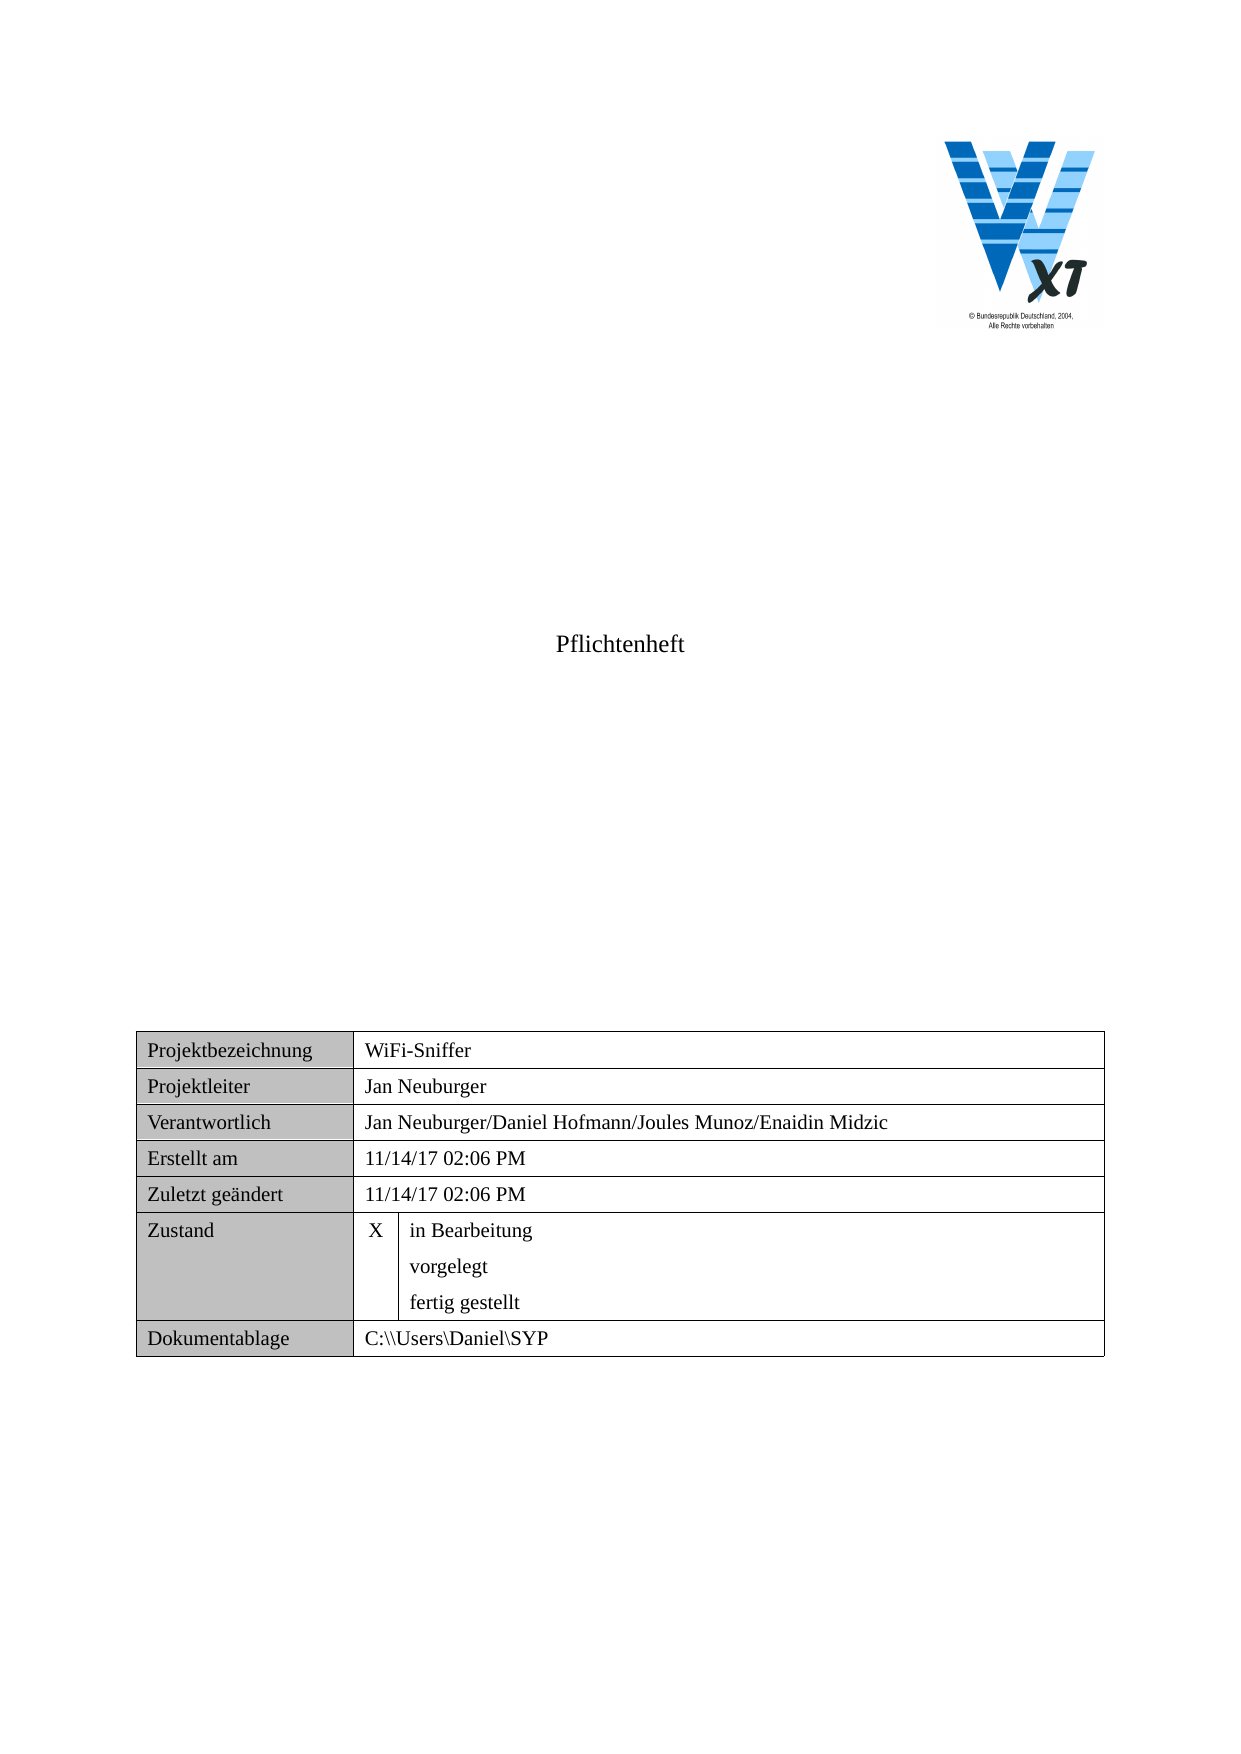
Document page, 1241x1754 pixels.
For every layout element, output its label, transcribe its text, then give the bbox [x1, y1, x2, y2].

table_cell Zuletzt geändert [137, 1177, 353, 1212]
table_cell Projektleiter [137, 1069, 353, 1103]
table_cell 14.11.17 14:06 [354, 1141, 1104, 1176]
table_cell [354, 1248, 398, 1284]
table_header in Bearbeitung [399, 1213, 1104, 1248]
table_header X [354, 1213, 398, 1248]
table_cell Jan Neuburger [354, 1069, 1104, 1103]
table_cell 14.11.17 14:06 [354, 1177, 1104, 1212]
table_cell Verantwortlich [137, 1105, 353, 1139]
table_cell Zustand [137, 1213, 353, 1320]
text Pflichtenheft [118, 629, 1122, 658]
table_cell [354, 1284, 398, 1320]
table_cell fertig gestellt [399, 1284, 1104, 1320]
picture [936, 130, 1107, 333]
table_header WiFi-Sniffer [354, 1032, 1104, 1067]
table_cell Jan Neuburger/Daniel Hofmann/Joules Munoz/Enaidin Midzic [354, 1105, 1104, 1139]
table_header Projektbezeichnung [137, 1032, 353, 1067]
table_cell vorgelegt [399, 1248, 1104, 1284]
table_cell C:\\Users\Daniel\SYP [354, 1321, 1104, 1356]
table_cell Erstellt am [137, 1141, 353, 1176]
table_cell Dokumentablage [137, 1321, 353, 1356]
